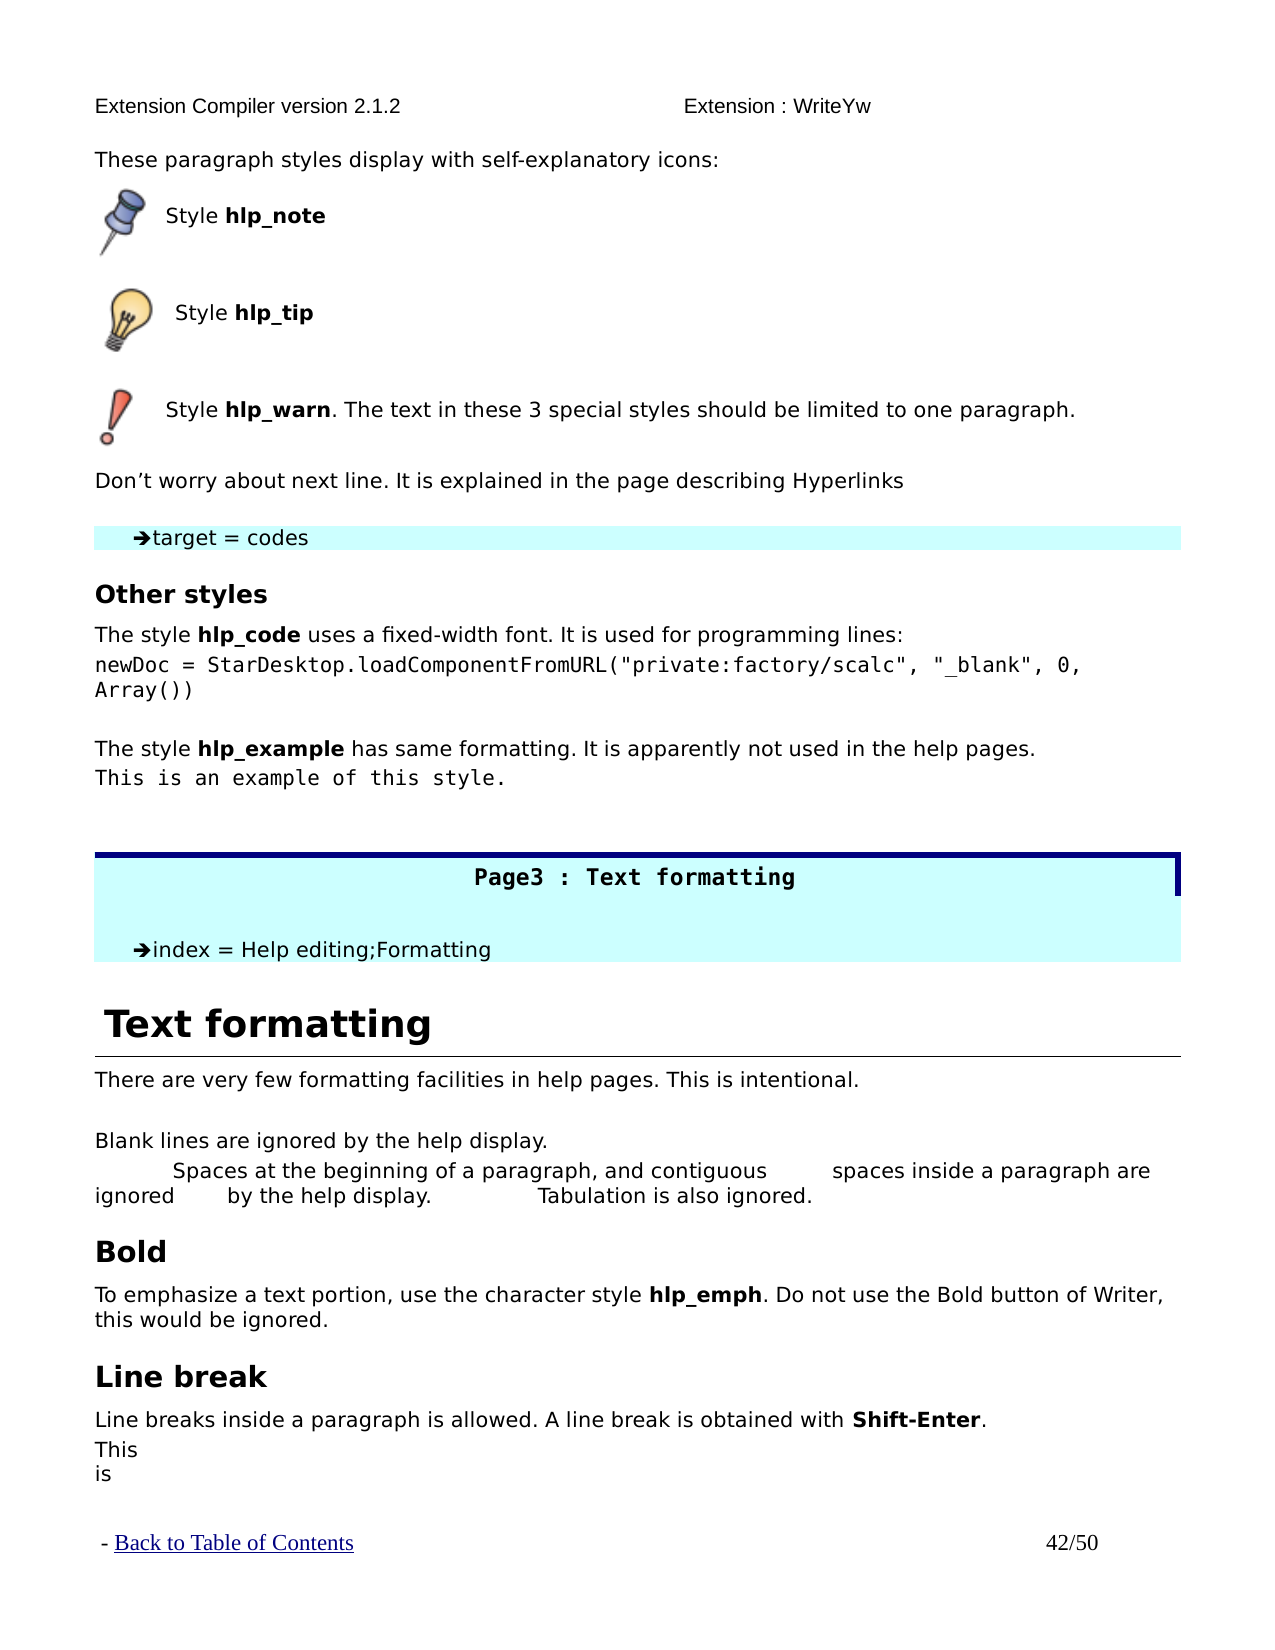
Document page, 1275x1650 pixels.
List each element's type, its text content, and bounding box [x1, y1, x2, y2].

text newDoc = StarDesktop.loadComponentFromURL("private:factory/scalc", "_blank", 0, Array()) [94, 653, 1181, 702]
text Line break [94, 1360, 1181, 1394]
text Spaces at the beginning of a paragraph, and contiguous spaces inside a paragraph are ignored by the help display. Tabulation is also ignored. [94, 1159, 1181, 1208]
list Style hlp_tip [94, 283, 1181, 358]
text Don’t worry about next line. It is explained in the page describing Hyperlinks [94, 469, 1181, 493]
text Line breaks inside a paragraph is allowed. A line break is obtained with Shift-Enter. [94, 1407, 1181, 1432]
picture [95, 284, 163, 357]
text To emphasize a text portion, use the character style hlp_emph. Do not use the Bold button of Writer, this would be ignored. [94, 1283, 1181, 1332]
text Page3 : Text formatting [94, 853, 1175, 896]
list index = Help editing;Formatting [94, 938, 1181, 962]
text These paragraph styles display with self-explanatory icons: [94, 147, 1181, 172]
picture [95, 187, 151, 259]
text This is [94, 1438, 1181, 1487]
text Text formatting [94, 993, 1181, 1056]
text Other styles [94, 581, 1181, 610]
picture [95, 382, 138, 453]
text This is an example of this style. [94, 766, 1181, 791]
text The style hlp_example has same formatting. It is apparently not used in the help pages. [94, 737, 1181, 761]
text Bold [94, 1236, 1181, 1270]
list Style hlp_note [151, 187, 1181, 259]
text Blank lines are ignored by the help display. [94, 1129, 1181, 1153]
text The style hlp_code uses a fixed-width font. It is used for programming lines: [94, 623, 1181, 648]
text There are very few formatting facilities in help pages. This is intentional. [94, 1068, 1181, 1093]
list target = codes [94, 526, 1181, 550]
list Style hlp_warn. The text in these 3 special styles should be limited to one paragraph. [94, 381, 1181, 454]
